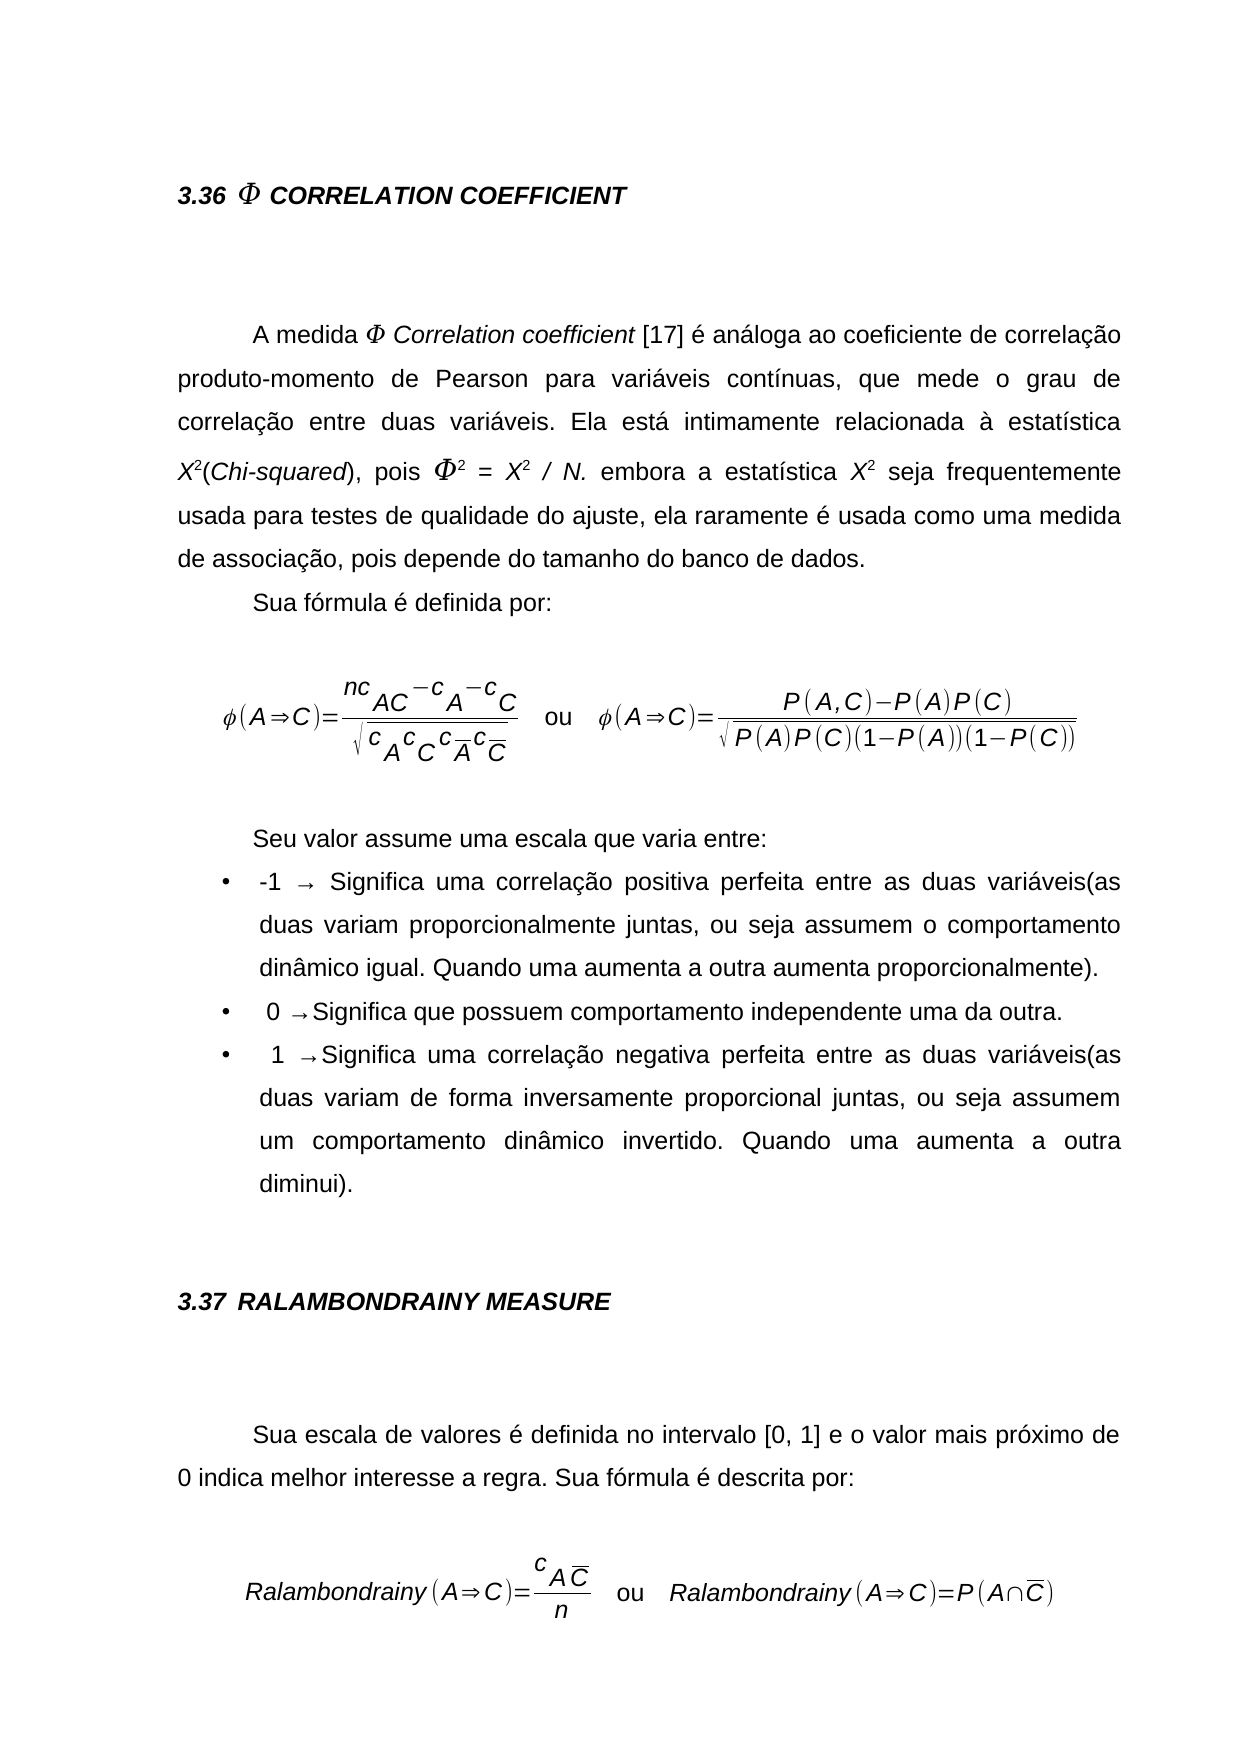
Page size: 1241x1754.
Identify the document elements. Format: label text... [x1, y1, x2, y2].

text A medida Φ Correlation coefficient [17] é análoga ao coeficiente de correlação produto-momento de Pearson para variáveis contínuas, que mede o grau de correlação entre duas variáveis. Ela está intimamente relacionada à estatística X2(Chi-squared), pois Φ2 = X2 / N. embora a estatística X2 seja frequentemente usada para testes de qualidade do ajuste, ela raramente é usada como uma medida de associação, pois depende do tamanho do banco de dados. [177, 320, 1122, 573]
text Sua fórmula é definida por: [177, 588, 1122, 616]
text ou [177, 674, 1122, 766]
subtitle RALAMBONDRAINY MEASURE [177, 1287, 1122, 1316]
list -1 → Significa uma correlação positiva perfeita entre as duas variáveis(as duas variam proporcionalmente juntas, ou seja assumem o comportamento dinâmico igual. Quando uma aumenta a outra aumenta proporcionalmente). [222, 867, 1122, 982]
text Seu valor assume uma escala que varia entre: [177, 824, 1122, 853]
list 1 →Significa uma correlação negativa perfeita entre as duas variáveis(as duas variam de forma inversamente proporcional juntas, ou seja assumem um comportamento dinâmico invertido. Quando uma aumenta a outra diminui). [222, 1040, 1122, 1198]
text ou [177, 1549, 1122, 1624]
subtitle Φ CORRELATION COEFFICIENT [177, 177, 1122, 211]
list 0 →Significa que possuem comportamento independente uma da outra. [222, 996, 1122, 1025]
text Sua escala de valores é definida no intervalo [0, 1] e o valor mais próximo de 0 indica melhor interesse a regra. Sua fórmula é descrita por: [177, 1420, 1122, 1492]
